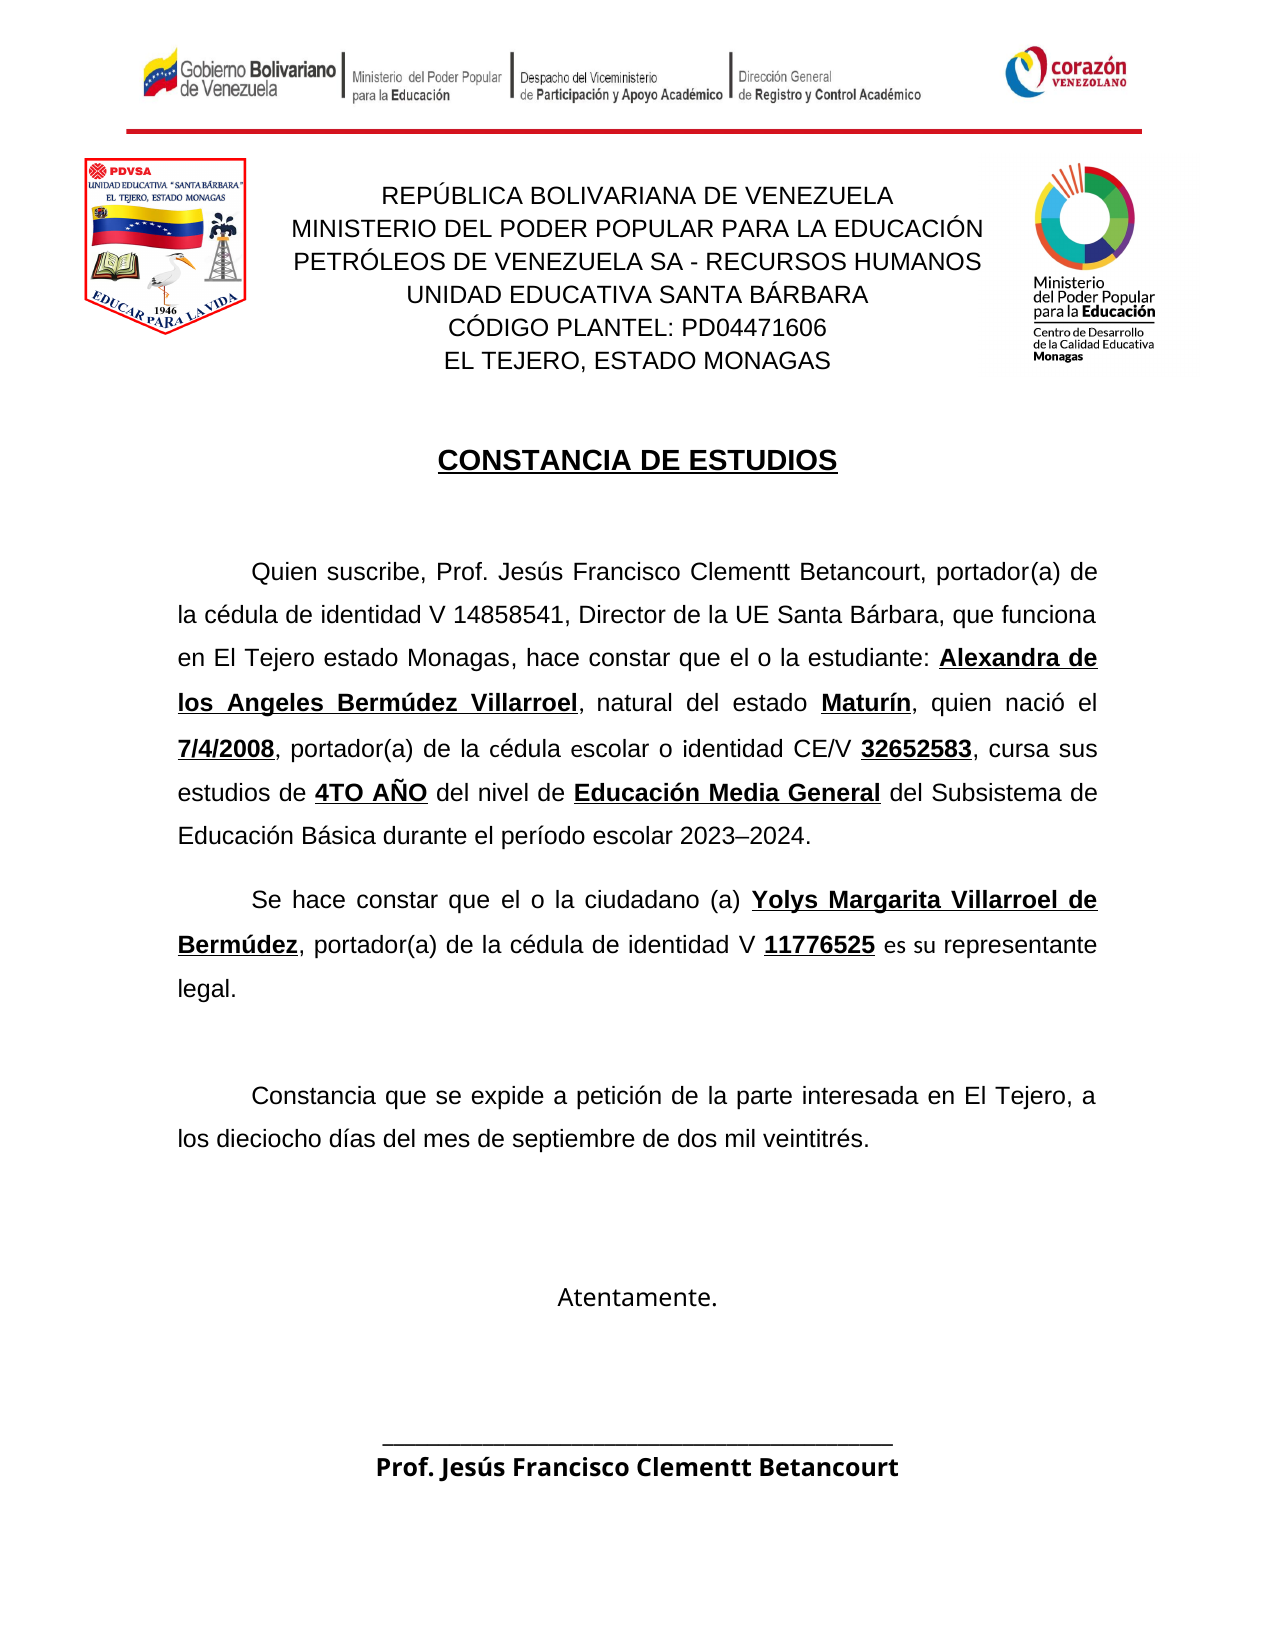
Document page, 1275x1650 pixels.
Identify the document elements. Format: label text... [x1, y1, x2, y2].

text ______________________________________________ [177, 1416, 1098, 1450]
text Prof. Jesús Francisco Clementt Betancourt [177, 1450, 1098, 1484]
text Atentamente. [177, 1279, 1098, 1313]
text Se hace constar que el o la ciudadano (a) Yolys Margarita Villarroel de Bermúdez, portador(a) de la cédula de identidad V 11776525 es su representante legal. [177, 885, 1098, 1002]
text CÓDIGO PLANTEL: PD04471606 [177, 313, 978, 341]
text UNIDAD EDUCATIVA SANTA BÁRBARA [252, 280, 978, 308]
picture [978, 153, 1200, 377]
subtitle REPÚBLICA BOLIVARIANA DE VENEZUELA [252, 181, 978, 209]
text Quien suscribe, Prof. Jesús Francisco Clementt Betancourt, portador(a) de la cédula de identidad V 14858541, Director de la UE Santa Bárbara, que funciona en El Tejero estado Monagas, hace constar que el o la estudiante: Alexandra de los Angeles Bermúdez Villarroel, natural del estado Maturín, quien nació el 7/4/2008, portador(a) de la cédula escolar o identidad CE/V 32652583, cursa sus estudios de 4TO AÑO del nivel de Educación Media General del Subsistema de Educación Básica durante el período escolar 2023–2024. [177, 557, 1098, 849]
text EL TEJERO, ESTADO MONAGAS [177, 346, 978, 374]
subtitle CONSTANCIA DE ESTUDIOS [177, 443, 1098, 476]
picture [126, 11, 1142, 134]
text Constancia que se expide a petición de la parte interesada en El Tejero, a los dieciocho días del mes de septiembre de dos mil veintitrés. [177, 1081, 1098, 1153]
subtitle MINISTERIO DEL PODER POPULAR PARA LA EDUCACIÓN [252, 214, 978, 242]
subtitle PETRÓLEOS DE VENEZUELA SA - RECURSOS HUMANOS [252, 247, 978, 275]
picture [79, 158, 252, 335]
